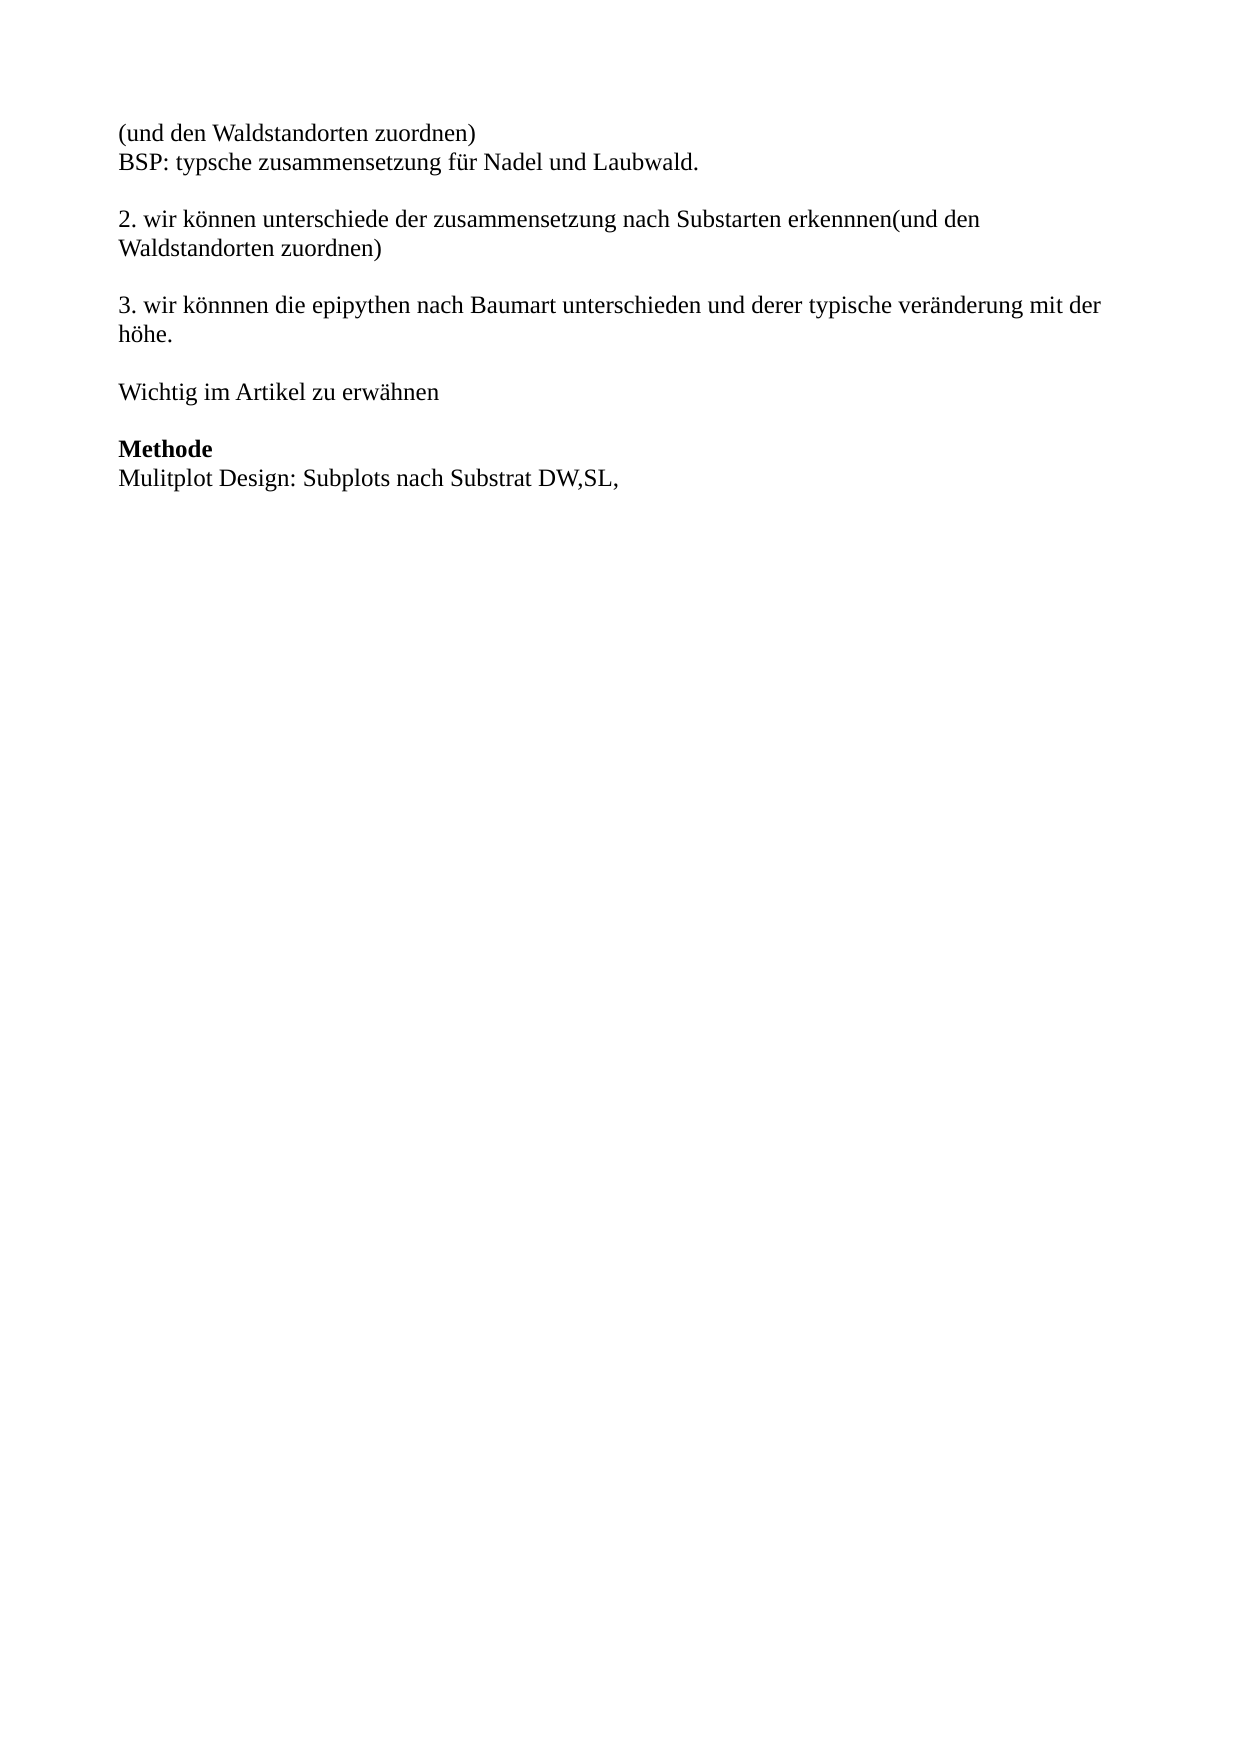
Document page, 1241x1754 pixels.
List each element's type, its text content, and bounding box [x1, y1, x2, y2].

text (und den Waldstandorten zuordnen) [118, 118, 1122, 147]
text 2. wir können unterschiede der zusammensetzung nach Substarten erkennnen(und den Waldstandorten zuordnen) [118, 204, 1122, 262]
text BSP: typsche zusammensetzung für Nadel und Laubwald. [118, 147, 1122, 176]
text 3. wir könnnen die epipythen nach Baumart unterschieden und derer typische veränderung mit der höhe. [118, 291, 1122, 348]
text Methode [118, 434, 1122, 463]
text Wichtig im Artikel zu erwähnen [118, 377, 1122, 406]
text Mulitplot Design: Subplots nach Substrat DW,SL, [118, 463, 1122, 492]
